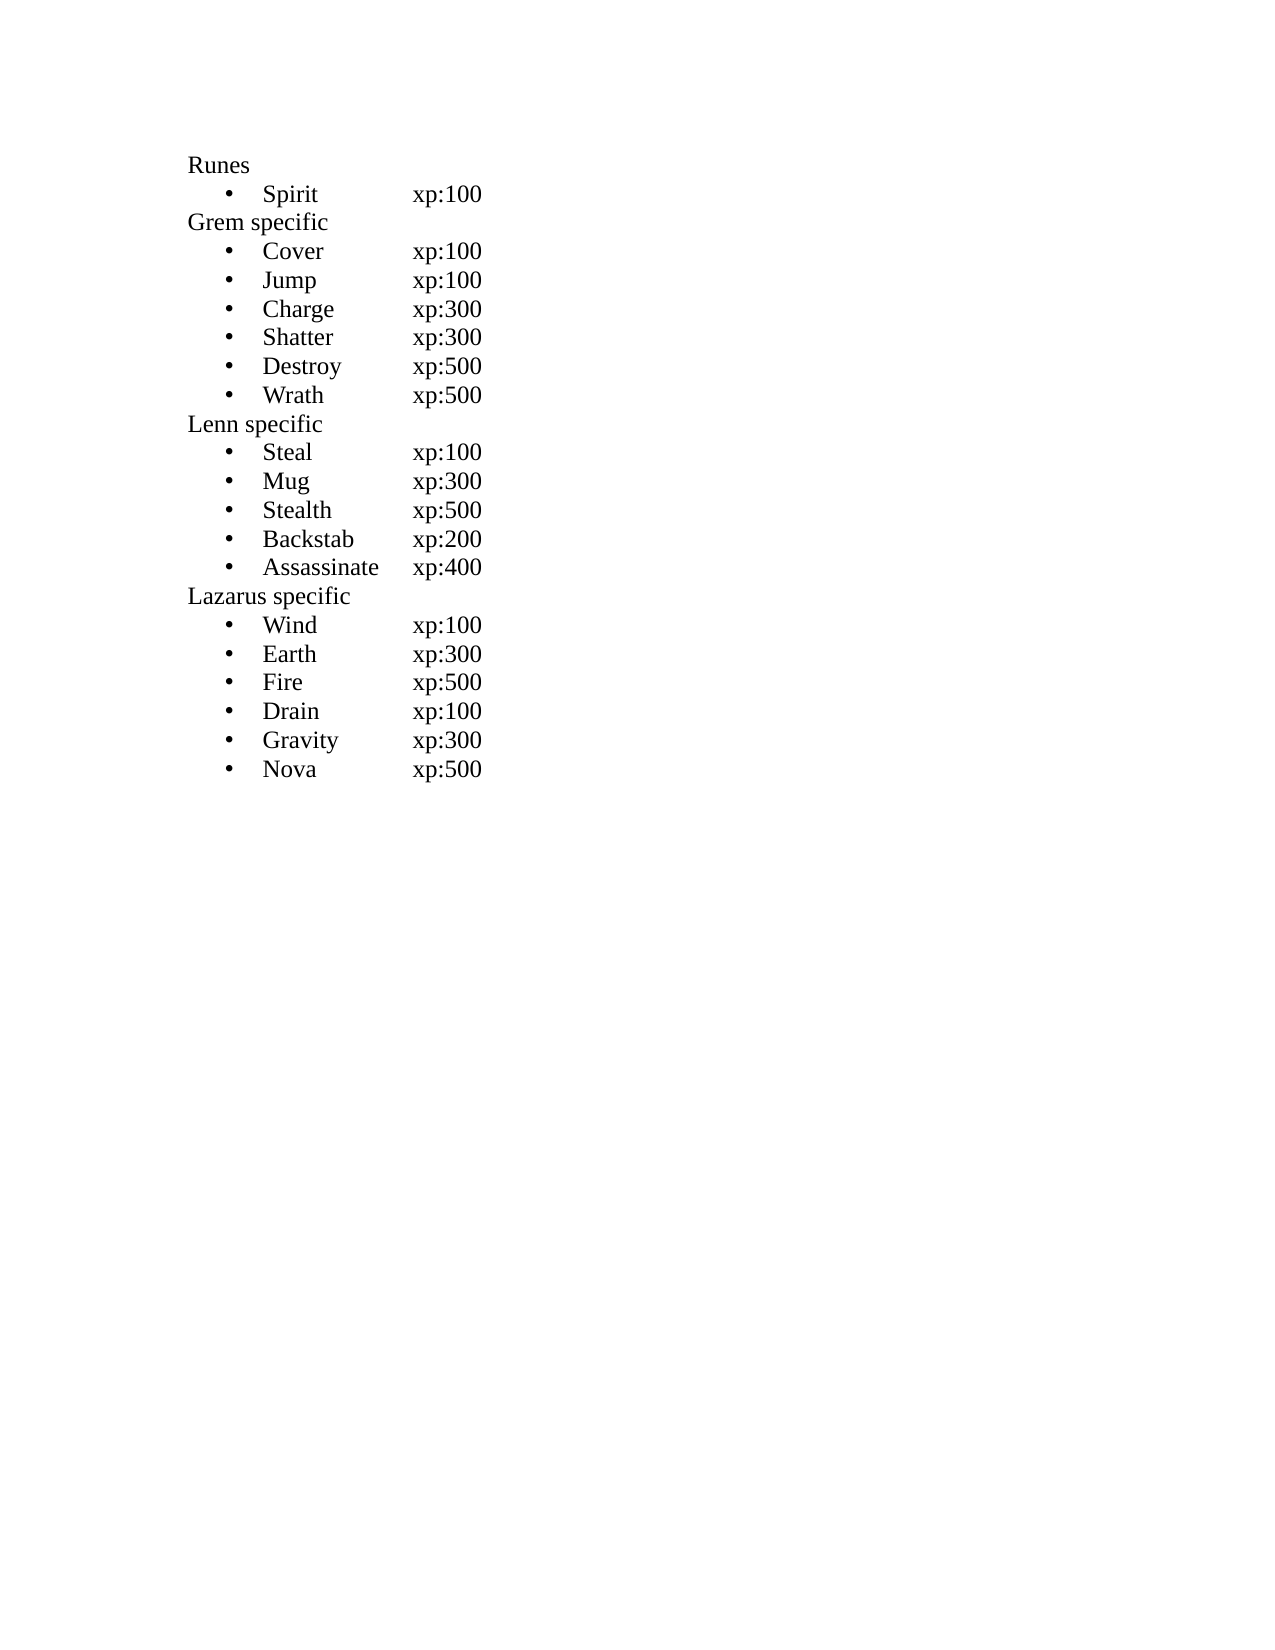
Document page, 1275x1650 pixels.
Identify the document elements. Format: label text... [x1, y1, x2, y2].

list Jump xp:100 [225, 265, 1087, 294]
list Steal xp:100 [225, 437, 1087, 466]
list Drain xp:100 [225, 696, 1087, 725]
list Earth xp:300 [225, 639, 1087, 667]
list Wind xp:100 [225, 610, 1087, 639]
list Gravity xp:300 [225, 725, 1087, 754]
list Mug xp:300 [225, 466, 1087, 495]
list Shatter xp:300 [225, 322, 1087, 351]
text Lazarus specific [187, 581, 1087, 610]
list Cover xp:100 [225, 236, 1087, 265]
list Wrath xp:500 [225, 380, 1087, 409]
text Lenn specific [187, 409, 1087, 437]
list Destroy xp:500 [225, 351, 1087, 380]
list Charge xp:300 [225, 294, 1087, 322]
list Nova xp:500 [225, 754, 1087, 782]
list Assassinate xp:400 [225, 552, 1087, 581]
list Backstab xp:200 [225, 524, 1087, 552]
text Runes [187, 150, 1087, 179]
list Spirit xp:100 [225, 179, 1087, 207]
list Fire xp:500 [225, 667, 1087, 696]
list Stealth xp:500 [225, 495, 1087, 524]
text Grem specific [187, 207, 1087, 236]
